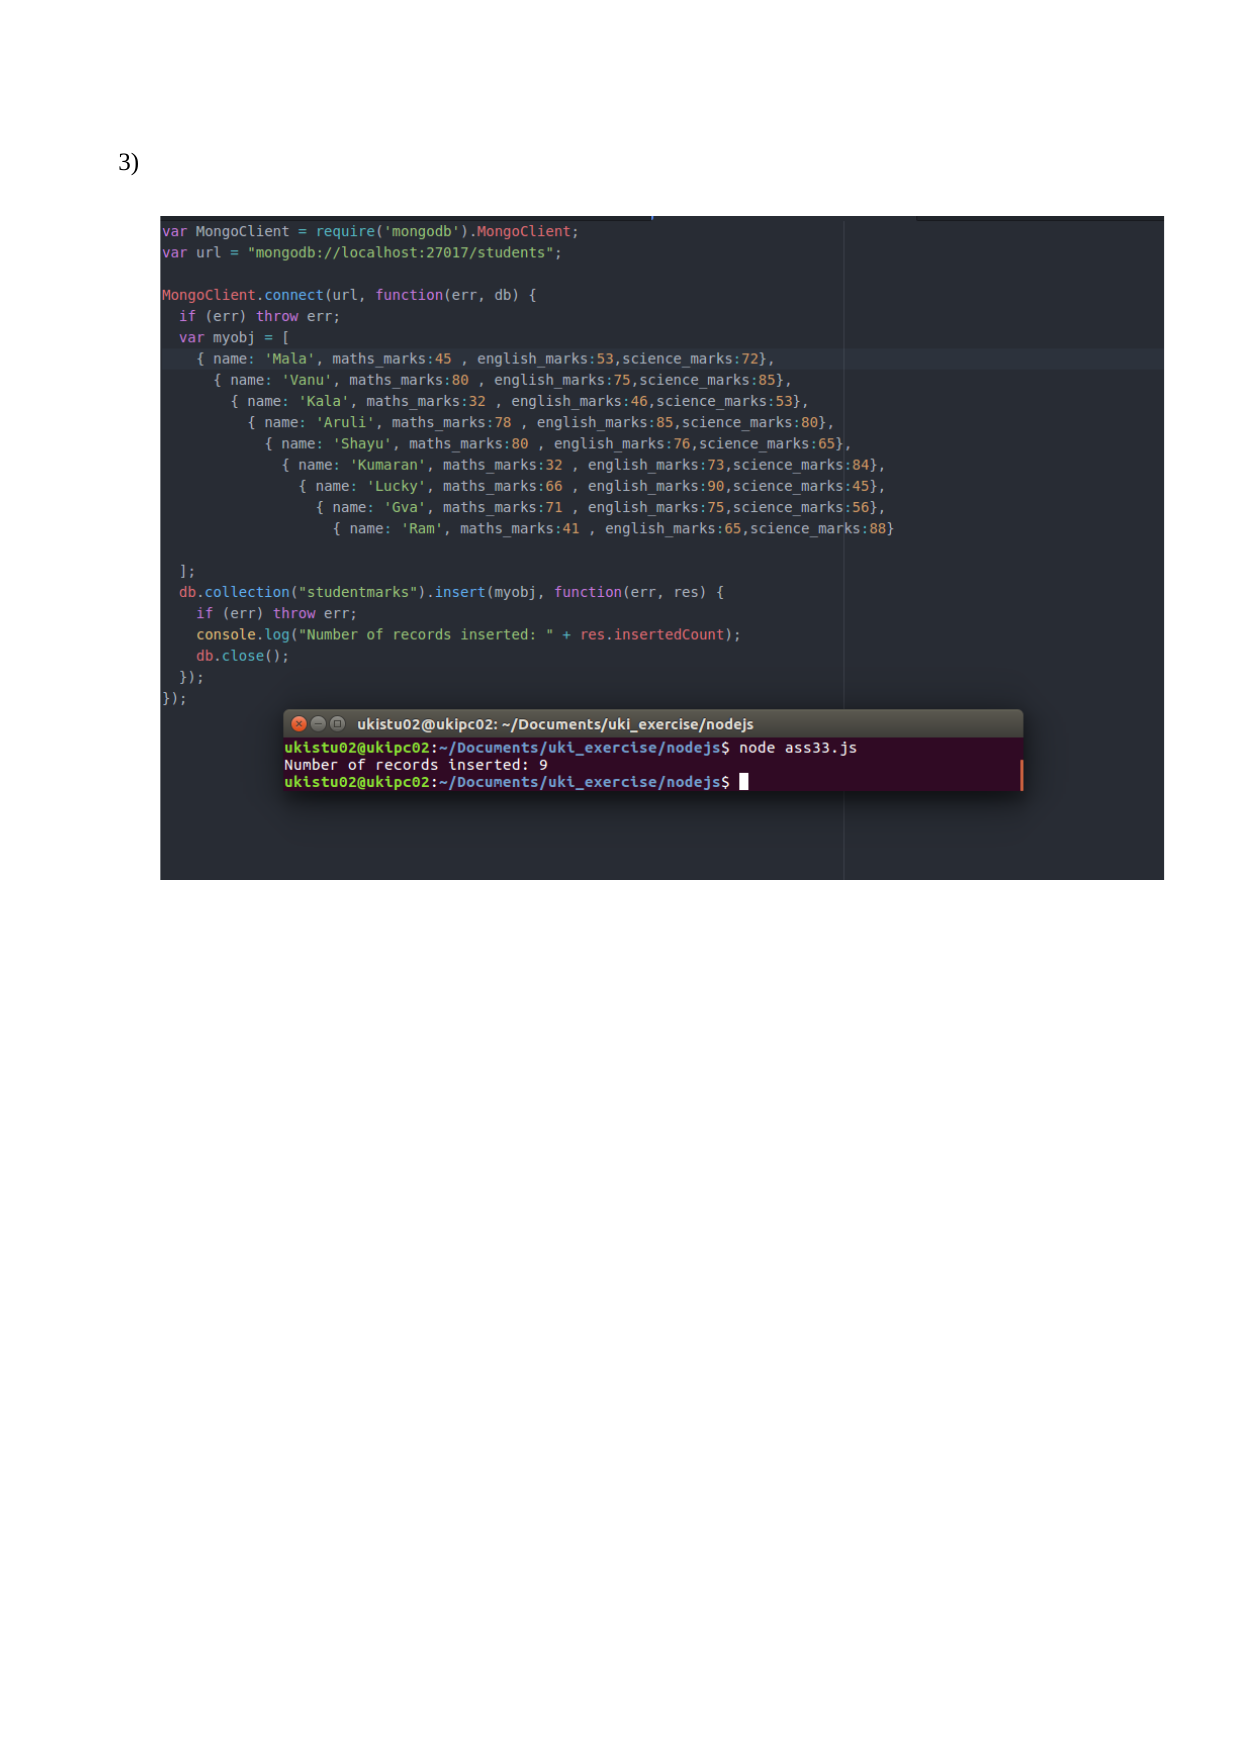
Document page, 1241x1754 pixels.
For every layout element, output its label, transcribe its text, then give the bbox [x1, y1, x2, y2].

text 3) [118, 147, 1122, 176]
picture [160, 216, 1165, 880]
